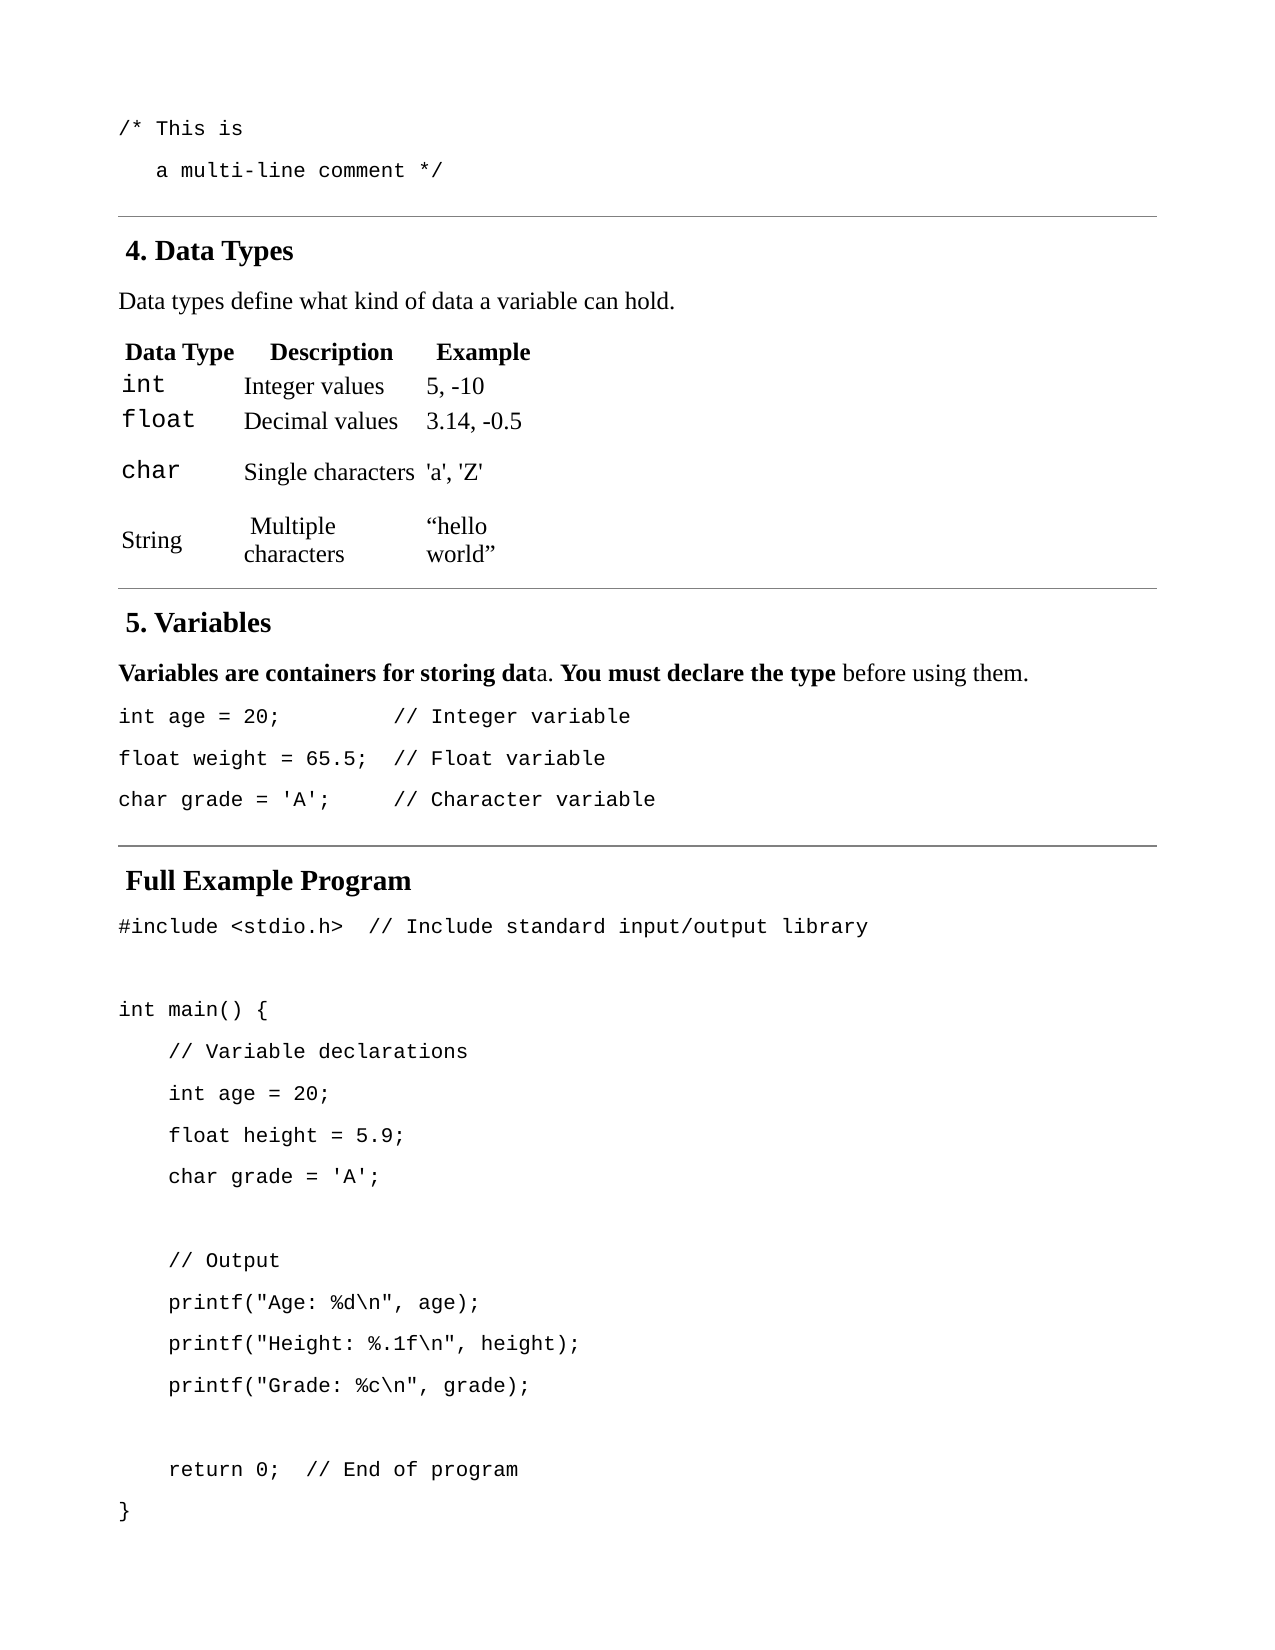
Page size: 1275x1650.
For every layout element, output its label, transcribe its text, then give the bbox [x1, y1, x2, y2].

subtitle 5. Variables [118, 605, 1157, 639]
table_cell int [118, 369, 241, 403]
table_header Example [423, 334, 543, 368]
text // Output [118, 1250, 1157, 1273]
text char grade = 'A'; [118, 1166, 1157, 1190]
text // Variable declarations [118, 1041, 1157, 1065]
table_cell Multiple characters [241, 506, 423, 574]
table_cell Single characters [241, 438, 423, 506]
text char grade = 'A'; // Character variable [118, 789, 1157, 813]
text } [118, 1501, 1157, 1524]
table_cell 'a', 'Z' [423, 438, 543, 506]
table_header Description [241, 334, 423, 368]
text int age = 20; [118, 1083, 1157, 1106]
table_header Data Type [118, 334, 241, 368]
table_cell 5, -10 [423, 369, 543, 403]
text float height = 5.9; [118, 1124, 1157, 1148]
table_cell 3.14, -0.5 [423, 403, 543, 438]
text Variables are containers for storing data. You must declare the type before using them. [118, 658, 1157, 687]
table_cell char [118, 438, 241, 506]
table_cell Integer values [241, 369, 423, 403]
text printf("Grade: %c\n", grade); [118, 1375, 1157, 1399]
text return 0; // End of program [118, 1459, 1157, 1482]
table_cell String [118, 506, 241, 574]
table_cell Decimal values [241, 403, 423, 438]
subtitle 4. Data Types [118, 233, 1157, 267]
table_cell float [118, 403, 241, 438]
text Data types define what kind of data a variable can hold. [118, 286, 1157, 315]
text #include <stdio.h> // Include standard input/output library [118, 916, 1157, 939]
text a multi-line comment */ [118, 160, 1157, 183]
text int age = 20; // Integer variable [118, 706, 1157, 729]
text printf("Height: %.1f\n", height); [118, 1333, 1157, 1357]
text int main() { [118, 999, 1157, 1023]
table_cell “hello world” [423, 506, 543, 574]
text /* This is [118, 118, 1157, 142]
text printf("Age: %d\n", age); [118, 1292, 1157, 1315]
text float weight = 65.5; // Float variable [118, 748, 1157, 771]
subtitle Full Example Program [118, 863, 1157, 896]
